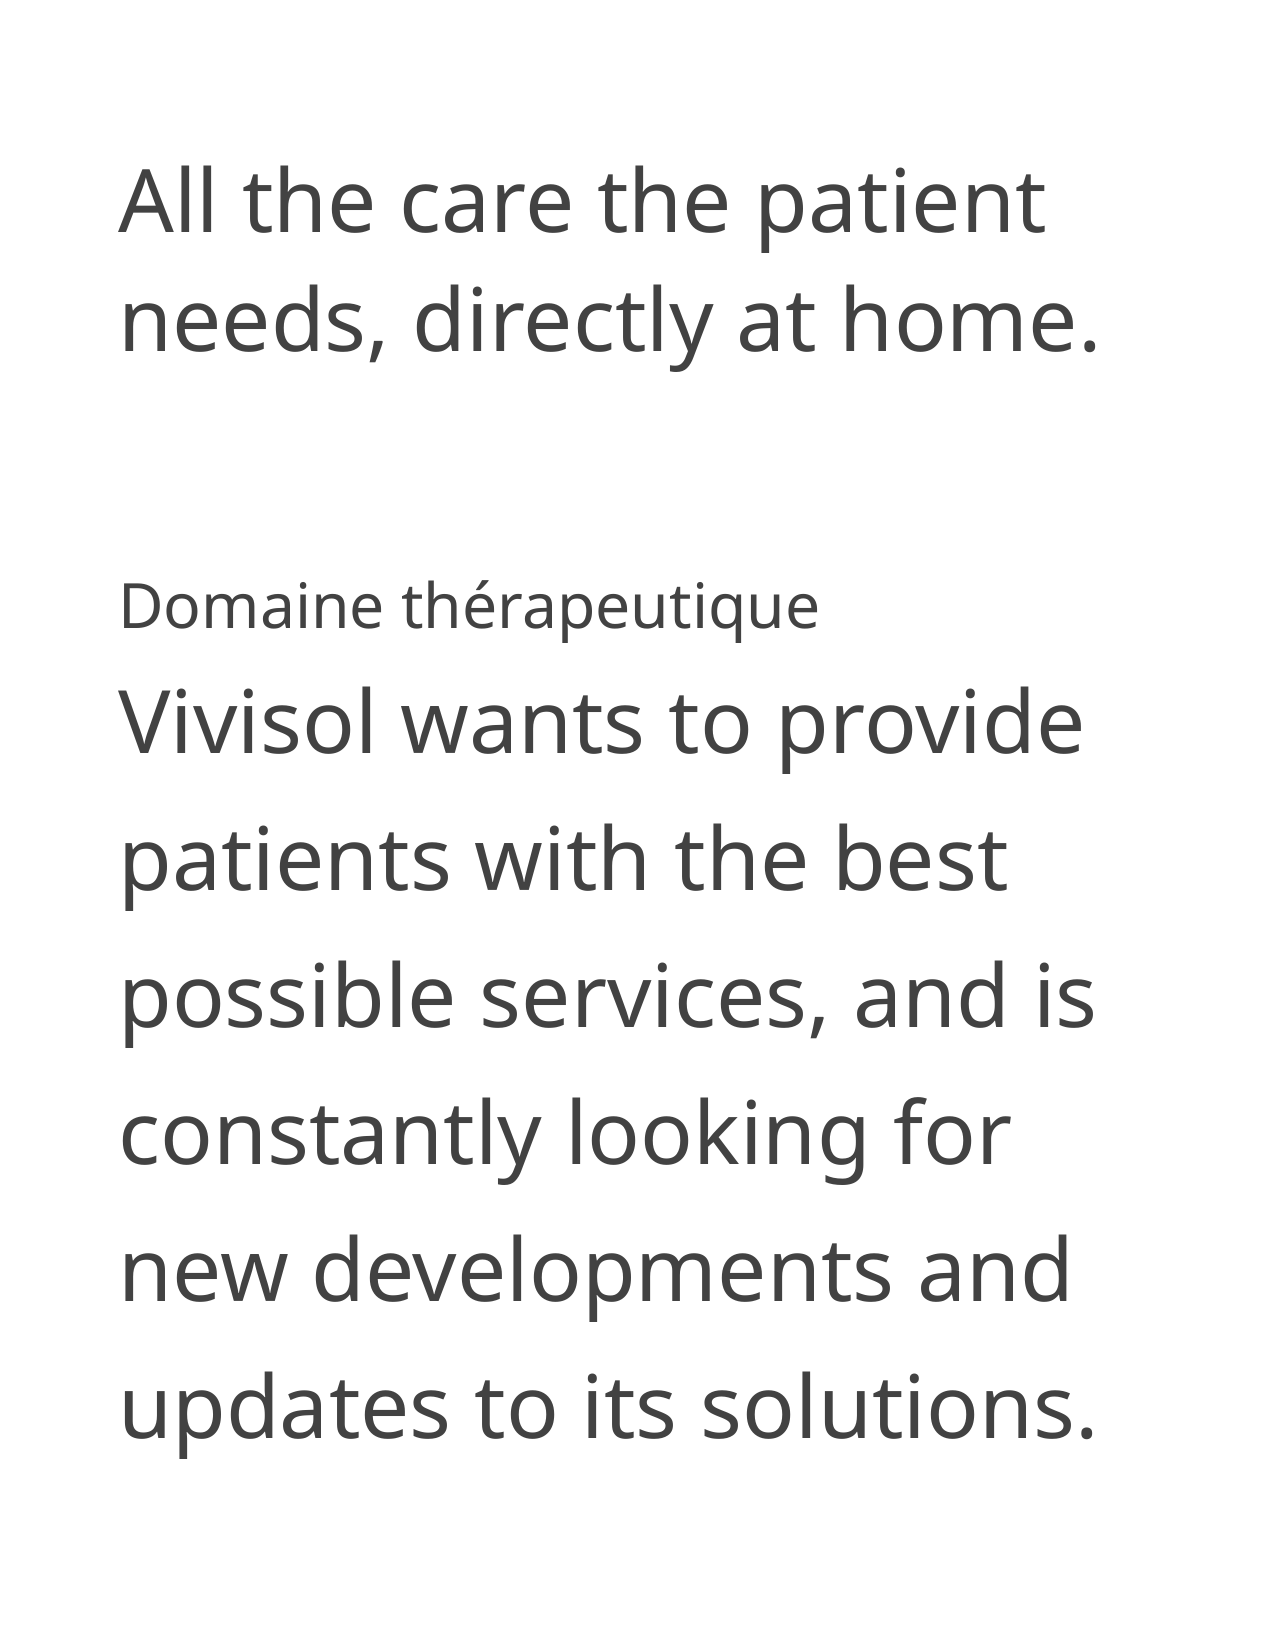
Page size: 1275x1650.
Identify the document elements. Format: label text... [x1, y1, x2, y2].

text Vivisol wants to provide patients with the best possible services, and is constantly looking for new developments and updates to its solutions. [118, 660, 1157, 1464]
subtitle Domaine thérapeutique [118, 562, 1157, 647]
subtitle All the care the patient needs, directly at home. [118, 139, 1157, 377]
